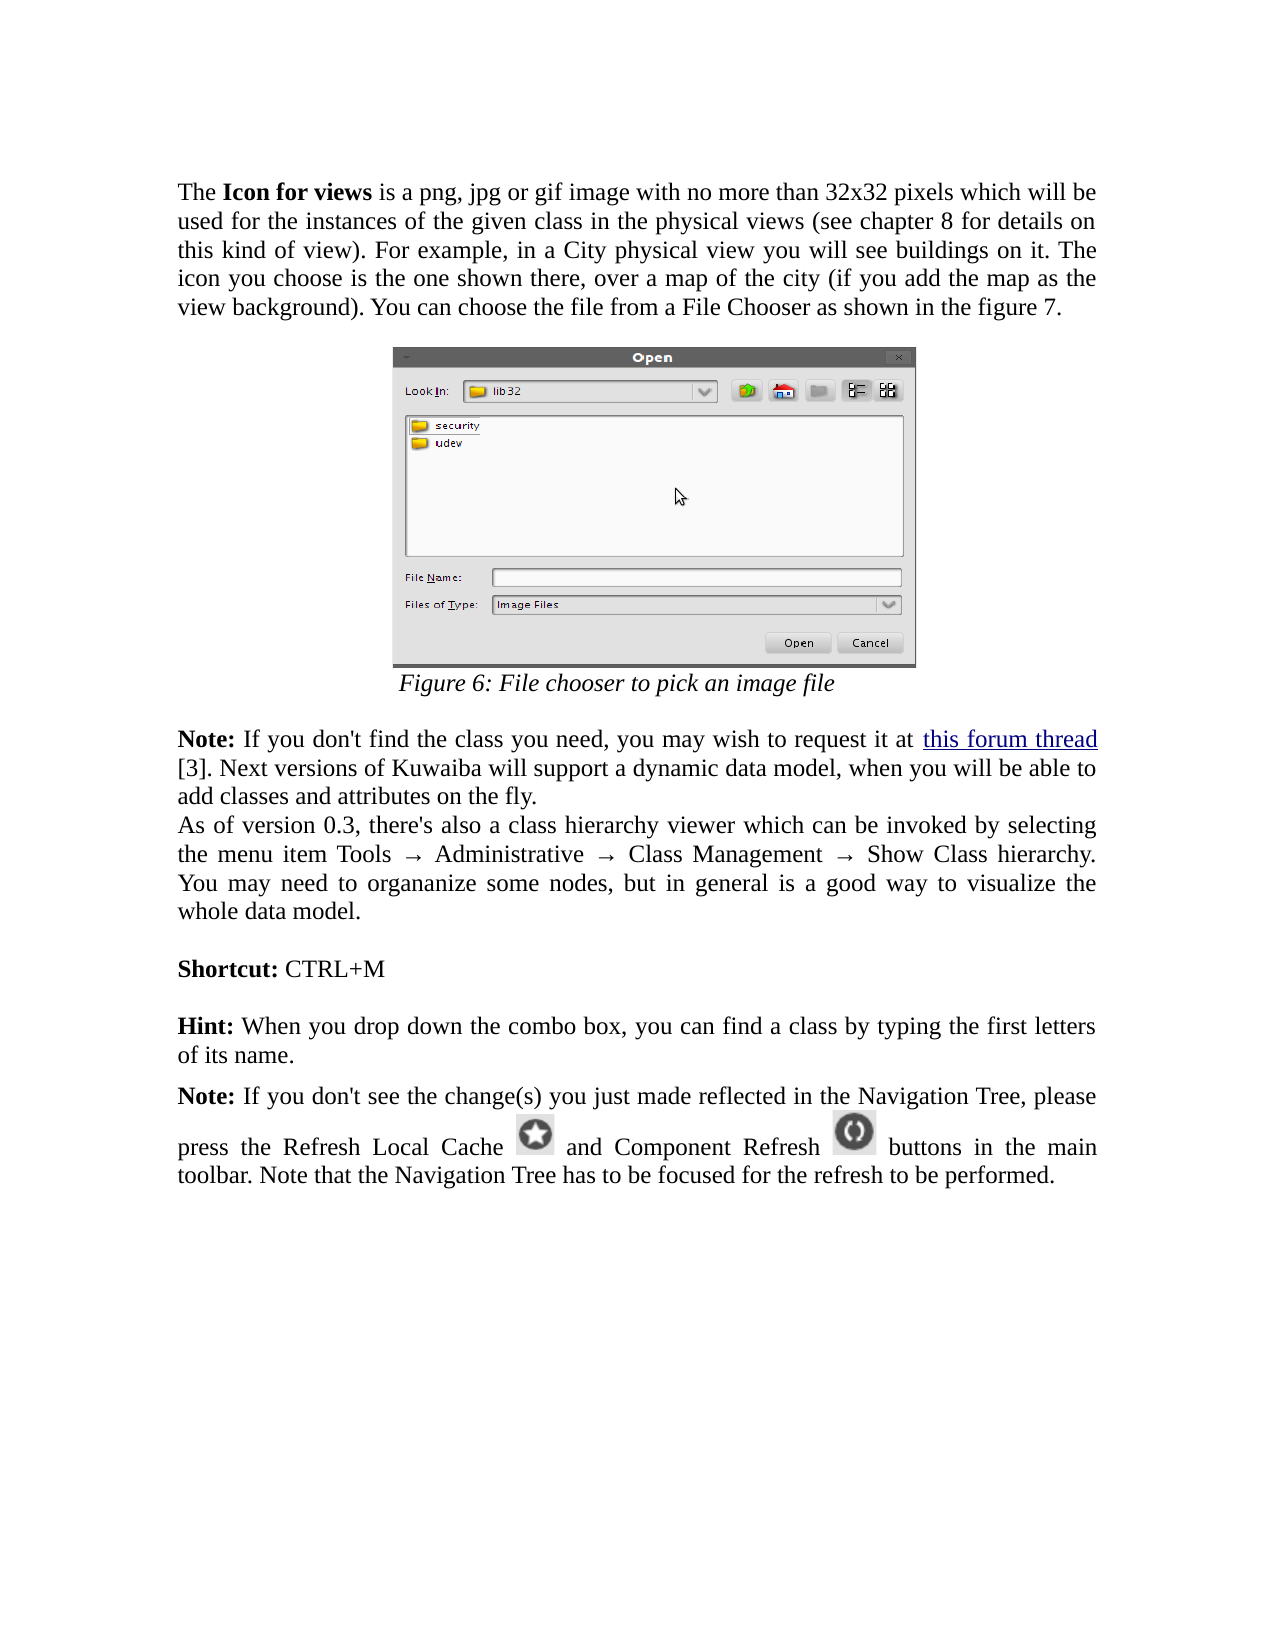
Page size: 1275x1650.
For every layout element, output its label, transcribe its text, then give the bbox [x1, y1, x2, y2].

text Hint: When you drop down the combo box, you can find a class by typing the first letters of its name. [177, 1011, 1098, 1069]
text The Icon for views is a png, jpg or gif image with no more than 32x32 pixels which will be used for the instances of the given class in the physical views (see chapter 8 for details on this kind of view). For example, in a City physical view you will see buildings on it. The icon you choose is the one shown there, over a map of the city (if you add the map as the view background). You can choose the file from a File Chooser as shown in the figure 7. [177, 177, 1098, 321]
text Shortcut: CTRL+M [177, 954, 1098, 983]
text Note: If you don't see the change(s) you just made reflected in the Navigation Tree, please press the Refresh Local Cache and Component Refresh buttons in the main toolbar. Note that the Navigation Tree has to be focused for the refresh to be performed. [177, 1081, 1098, 1189]
text Figure 6: File chooser to pick an image file [398, 668, 917, 697]
text Note: If you don't find the class you need, you may wish to request it at this forum thread [3]. Next versions of Kuwaiba will support a dynamic data model, when you will be able to add classes and attributes on the fly. [177, 724, 1098, 810]
picture [392, 347, 917, 668]
picture [832, 1110, 877, 1155]
picture [516, 1114, 555, 1155]
text As of version 0.3, there's also a class hierarchy viewer which can be invoked by selecting the menu item Tools → Administrative → Class Management → Show Class hierarchy. You may need to organanize some nodes, but in general is a good way to visualize the whole data model. [177, 810, 1098, 925]
